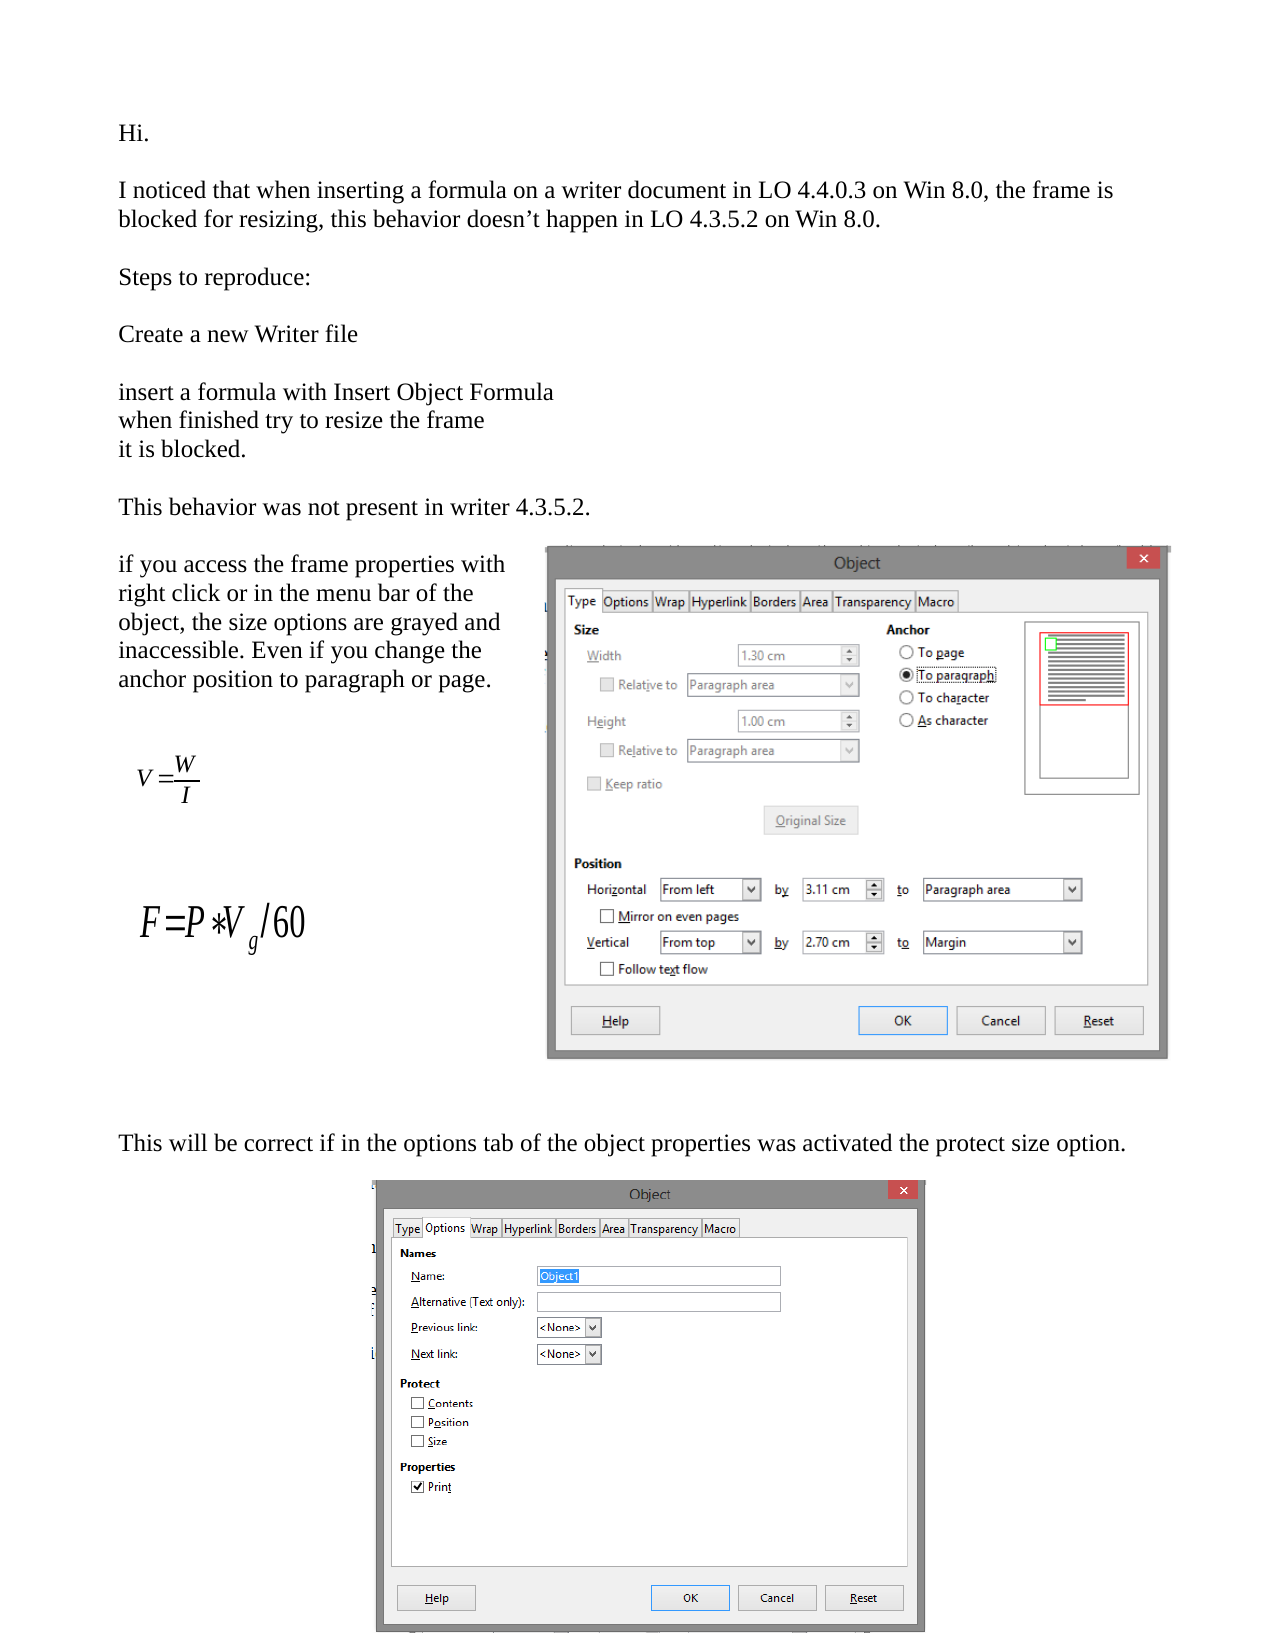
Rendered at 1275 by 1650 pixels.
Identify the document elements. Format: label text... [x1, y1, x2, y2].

text This behavior was not present in writer 4.3.5.2. [118, 492, 1157, 521]
text if you access the frame properties with right click or in the menu bar of the object, the size options are grayed and inaccessible. Even if you change the anchor position to paragraph or page. [118, 549, 544, 693]
text Hi. [118, 118, 1157, 147]
text I noticed that when inserting a formula on a writer document in LO 4.4.0.3 on Win 8.0, the frame is blocked for resizing, this behavior doesn’t happen in LO 4.3.5.2 on Win 8.0. [118, 176, 1157, 233]
text when finished try to resize the frame [118, 406, 1157, 434]
text This will be correct if in the options tab of the object properties was activated the protect size option. [118, 1128, 1157, 1157]
picture [371, 1180, 927, 1633]
text insert a formula with Insert Object Formula [118, 377, 1157, 406]
picture [544, 545, 1172, 1061]
text Create a new Writer file [118, 319, 1157, 348]
text Steps to reproduce: [118, 262, 1157, 291]
text it is blocked. [118, 434, 1157, 463]
